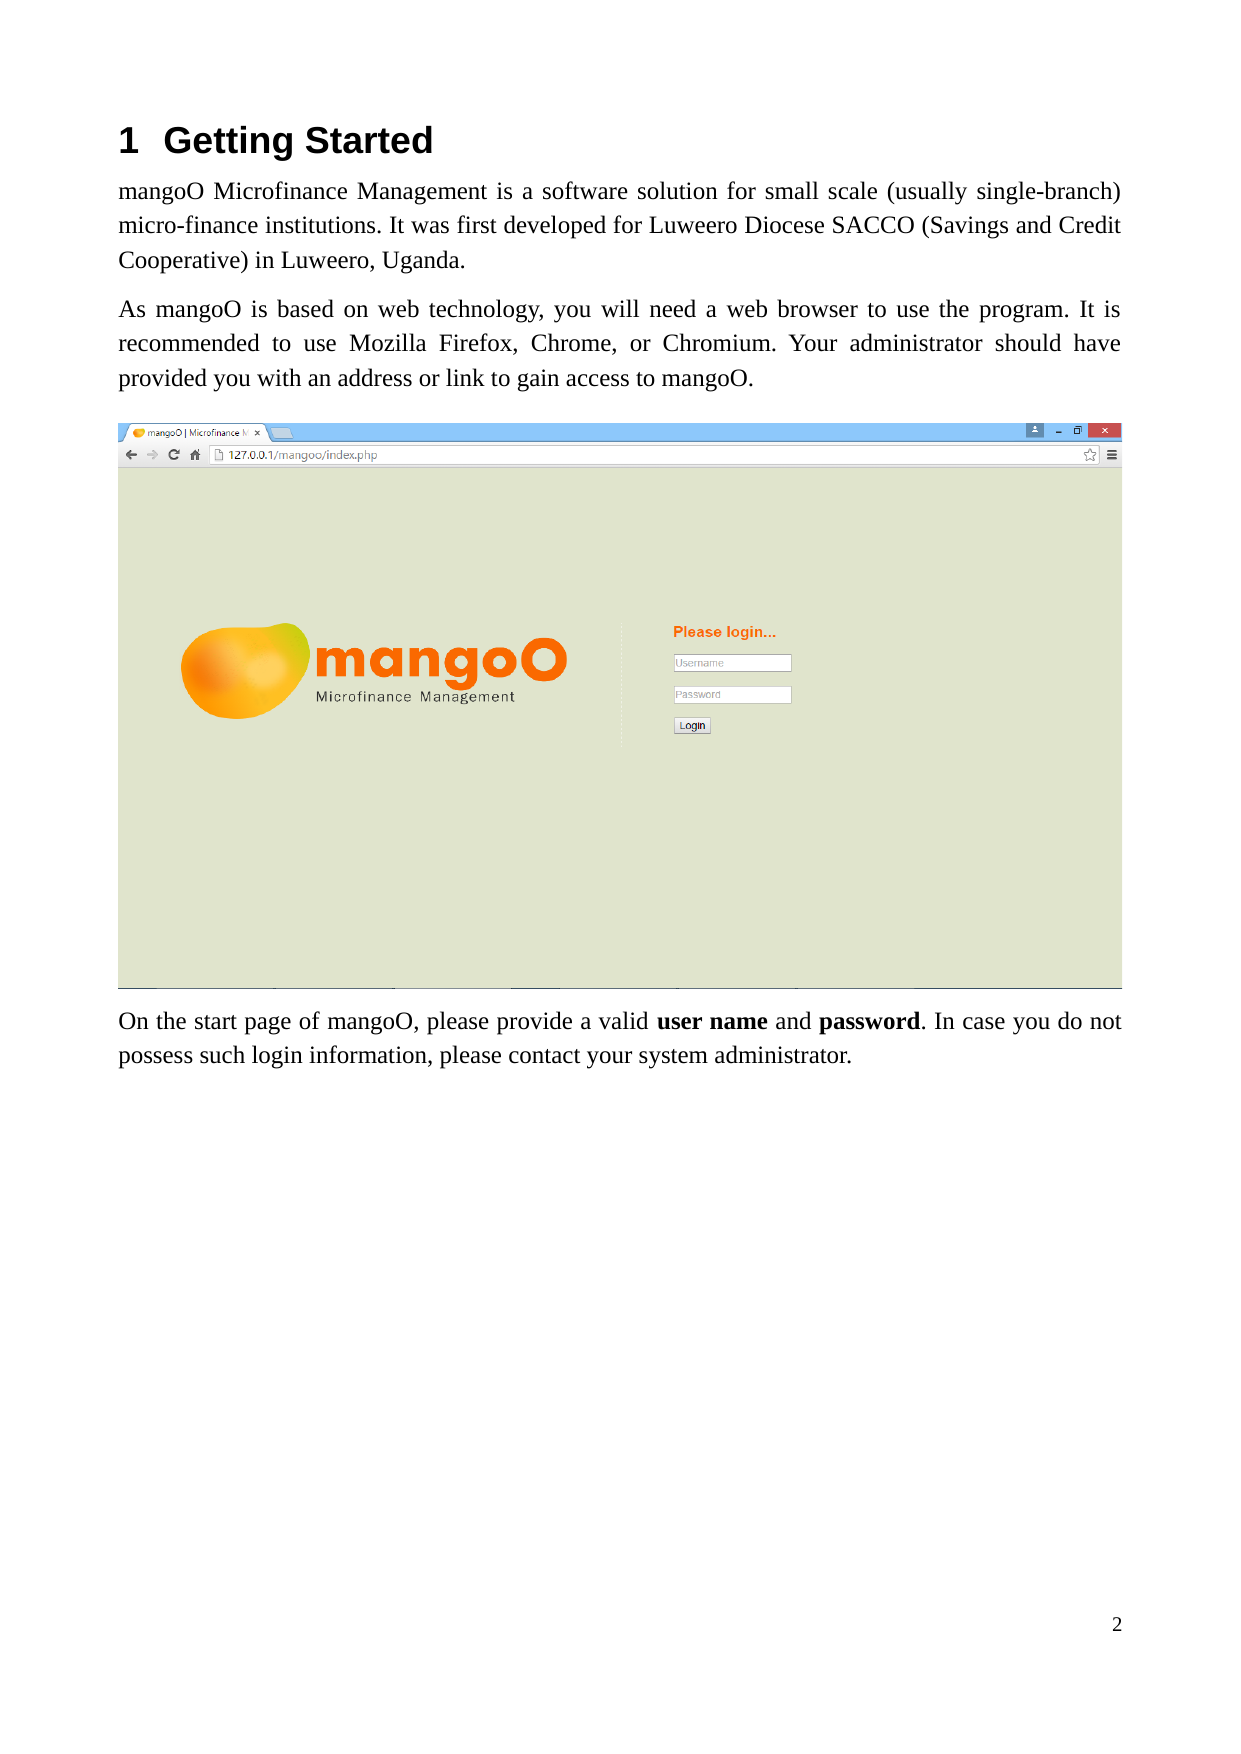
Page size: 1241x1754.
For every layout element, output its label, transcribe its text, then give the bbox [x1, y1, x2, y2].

text On the start page of mangoO, please provide a valid user name and password. In case you do not possess such login information, please contact your system administrator. [118, 989, 1122, 1069]
text [118, 412, 1122, 423]
picture [118, 423, 1123, 989]
text mangoO Microfinance Management is a software solution for small scale (usually single-branch) micro-finance institutions. It was first developed for Luweero Diocese SACCO (Savings and Credit Cooperative) in Luweero, Uganda. [118, 176, 1122, 274]
text As mangoO is based on web technology, you will need a web browser to use the program. It is recommended to use Mozilla Firefox, Chrome, or Chromium. Your administrator should have provided you with an address or link to gain access to mangoO. [118, 294, 1122, 392]
subtitle Getting Started [118, 118, 1122, 161]
